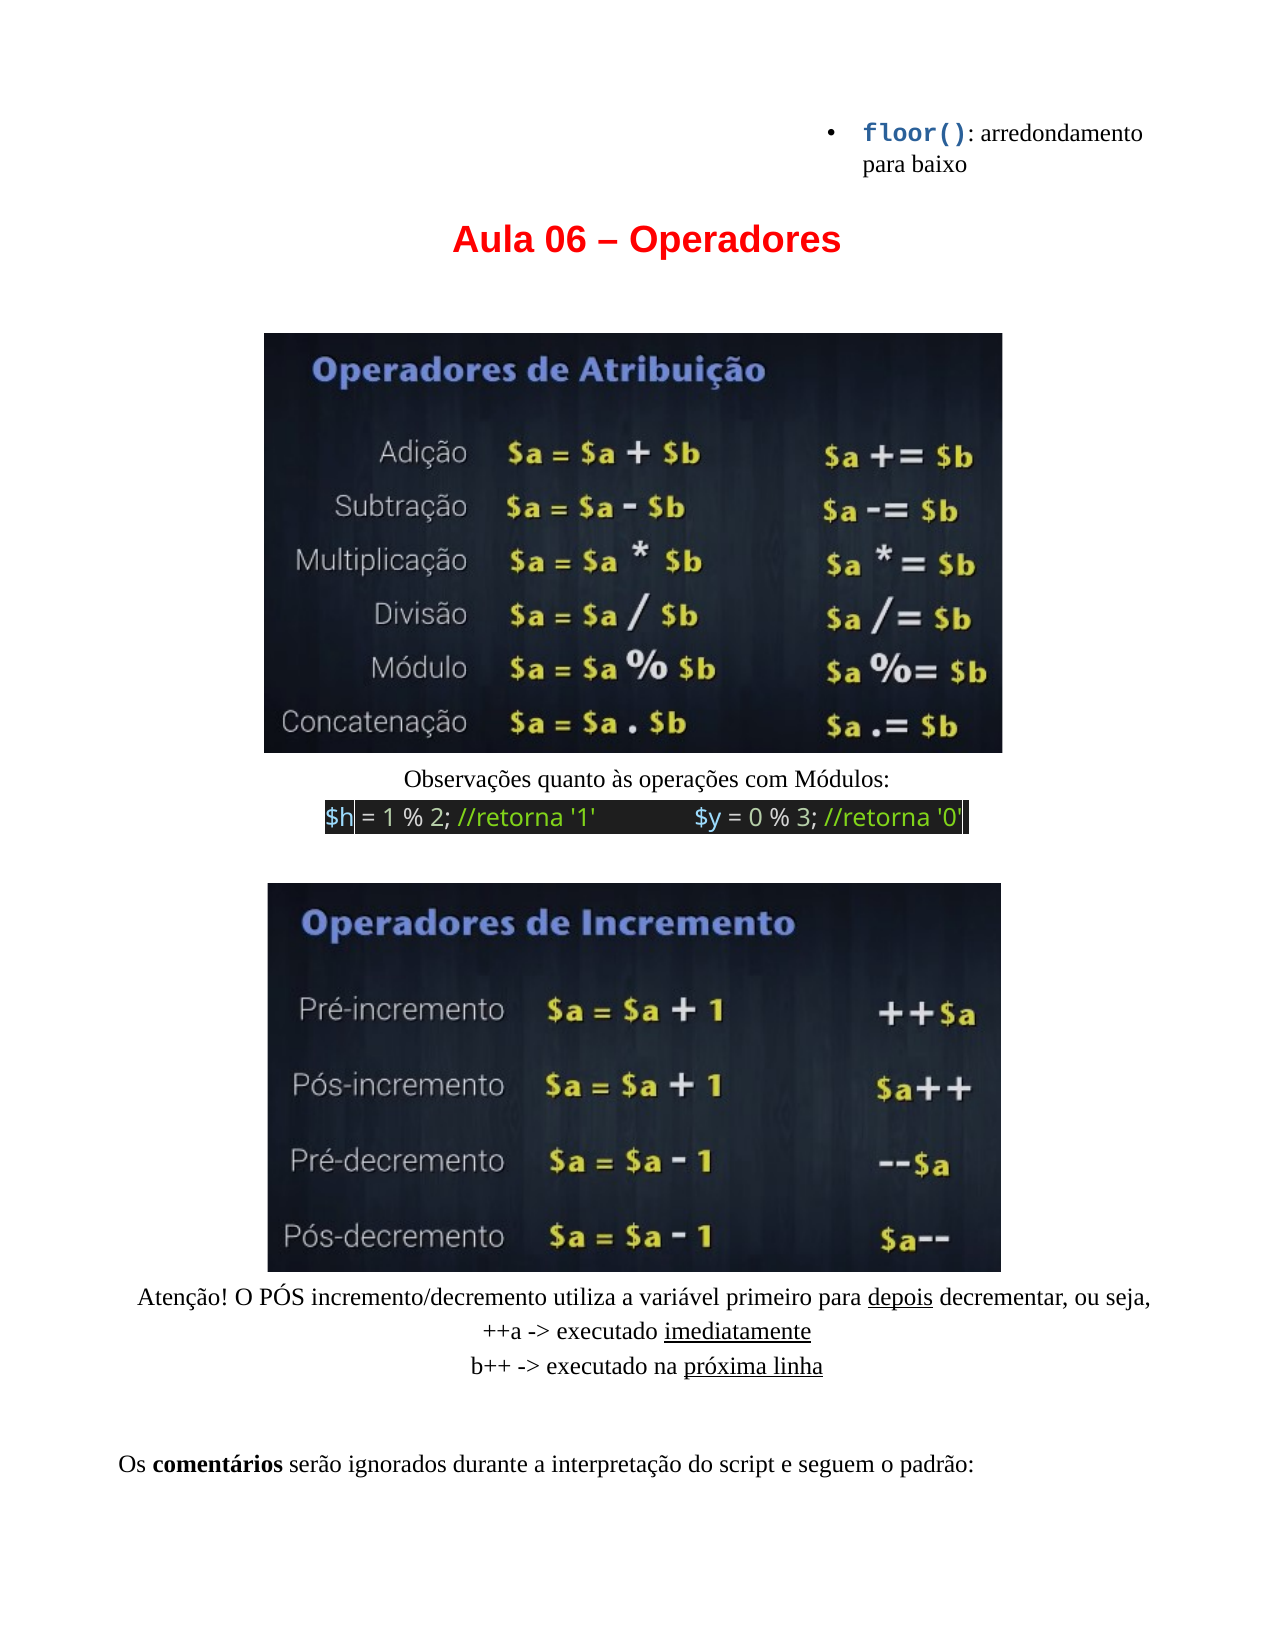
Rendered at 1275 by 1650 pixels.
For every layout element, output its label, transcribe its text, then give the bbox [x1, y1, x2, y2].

picture [264, 333, 1003, 753]
text Os comentários serão ignorados durante a interpretação do script e seguem o padrão: [118, 1449, 1175, 1478]
text Observações quanto às operações com Módulos: $h = 1 % 2; //retorna '1' $y = 0 % 3; //retorna '0' [118, 764, 1175, 834]
text Atenção! O PÓS incremento/decremento utiliza a variável primeiro para depois decrementar, ou seja, ++a -> executado imediatamente b++ -> executado na próxima linha [118, 1247, 1175, 1380]
subtitle Aula 06 – Operadores [118, 217, 1175, 261]
picture [267, 883, 1001, 1272]
list floor(): arredondamento para baixo [827, 118, 1175, 178]
